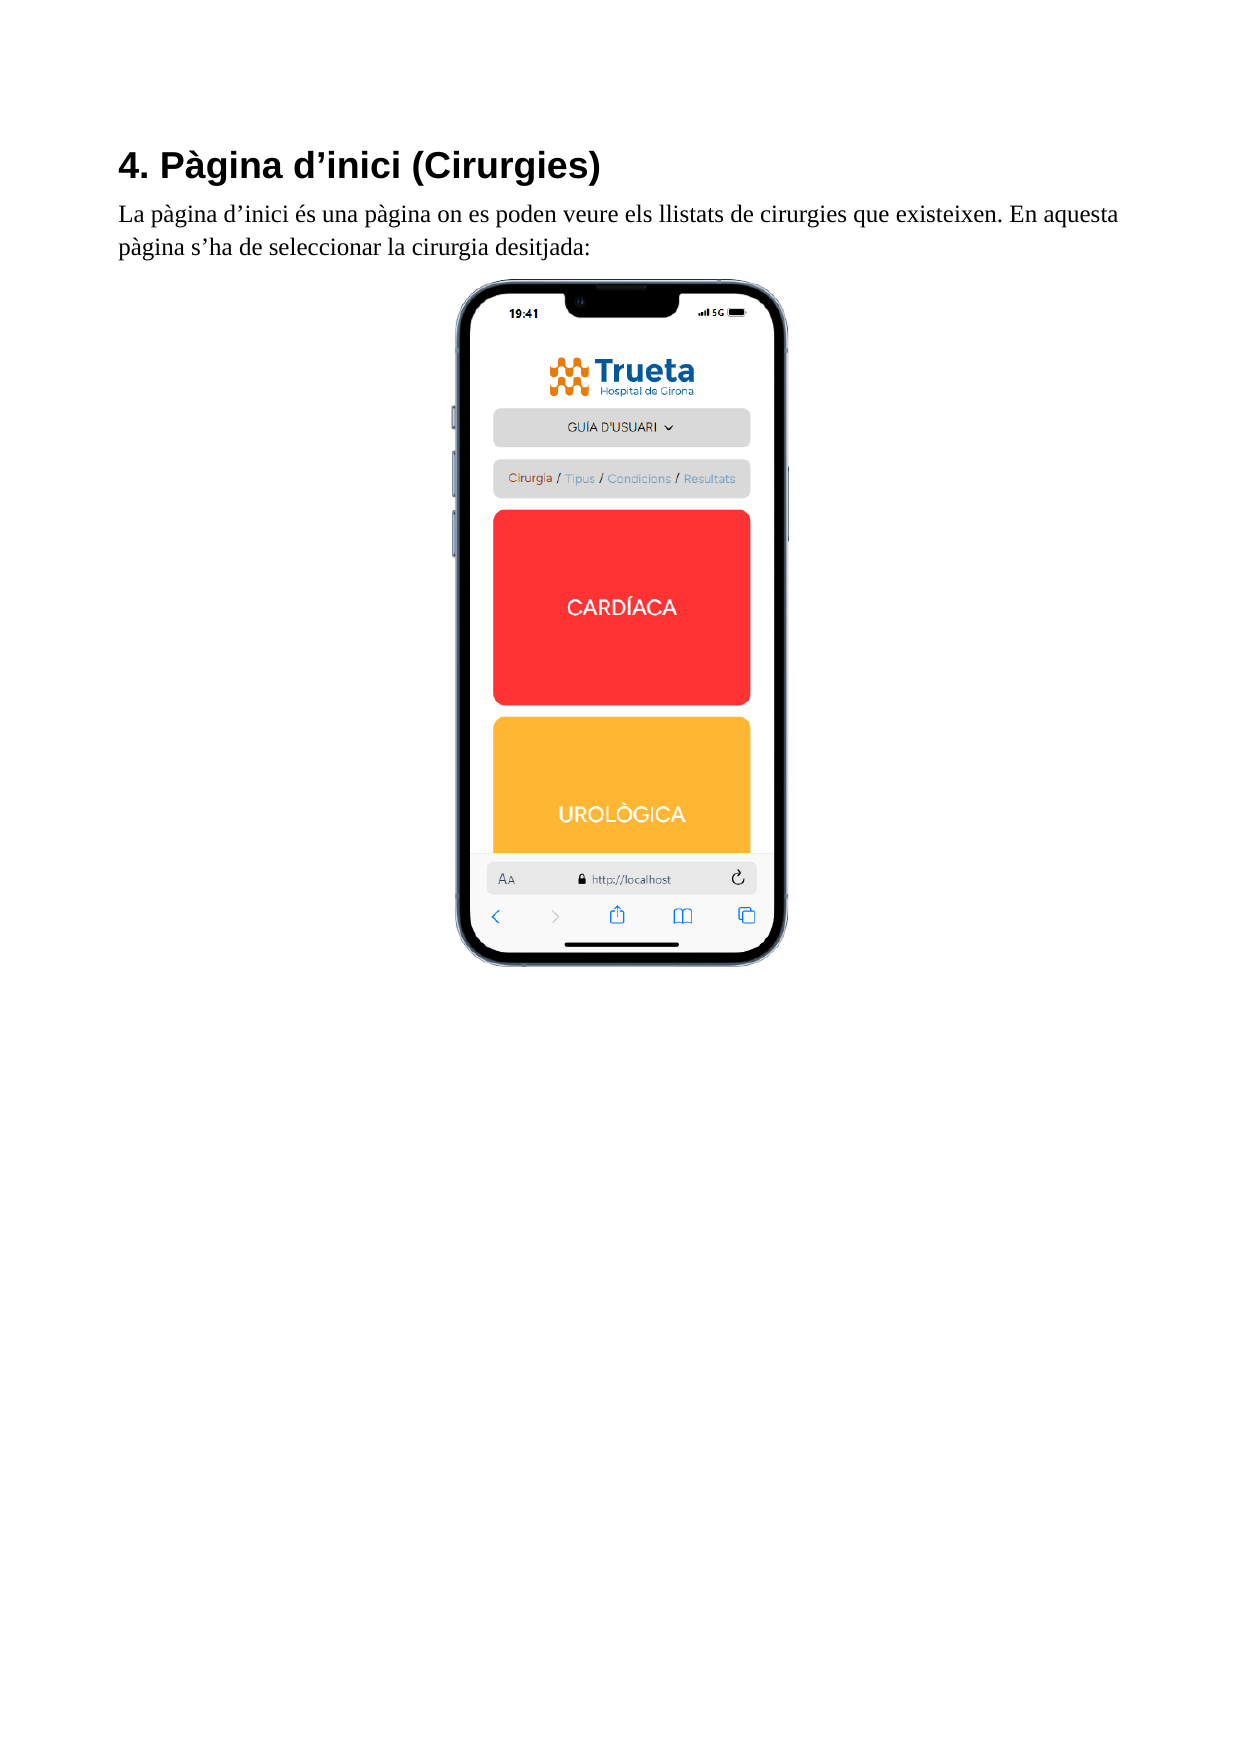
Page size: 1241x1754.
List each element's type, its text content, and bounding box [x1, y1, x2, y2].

text La pàgina d’inici és una pàgina on es poden veure els llistats de cirurgies que existeixen. En aquesta pàgina s’ha de seleccionar la cirurgia desitjada: [118, 199, 1122, 261]
picture [451, 279, 789, 967]
subtitle 4. Pàgina d’inici (Cirurgies) [118, 143, 1122, 186]
